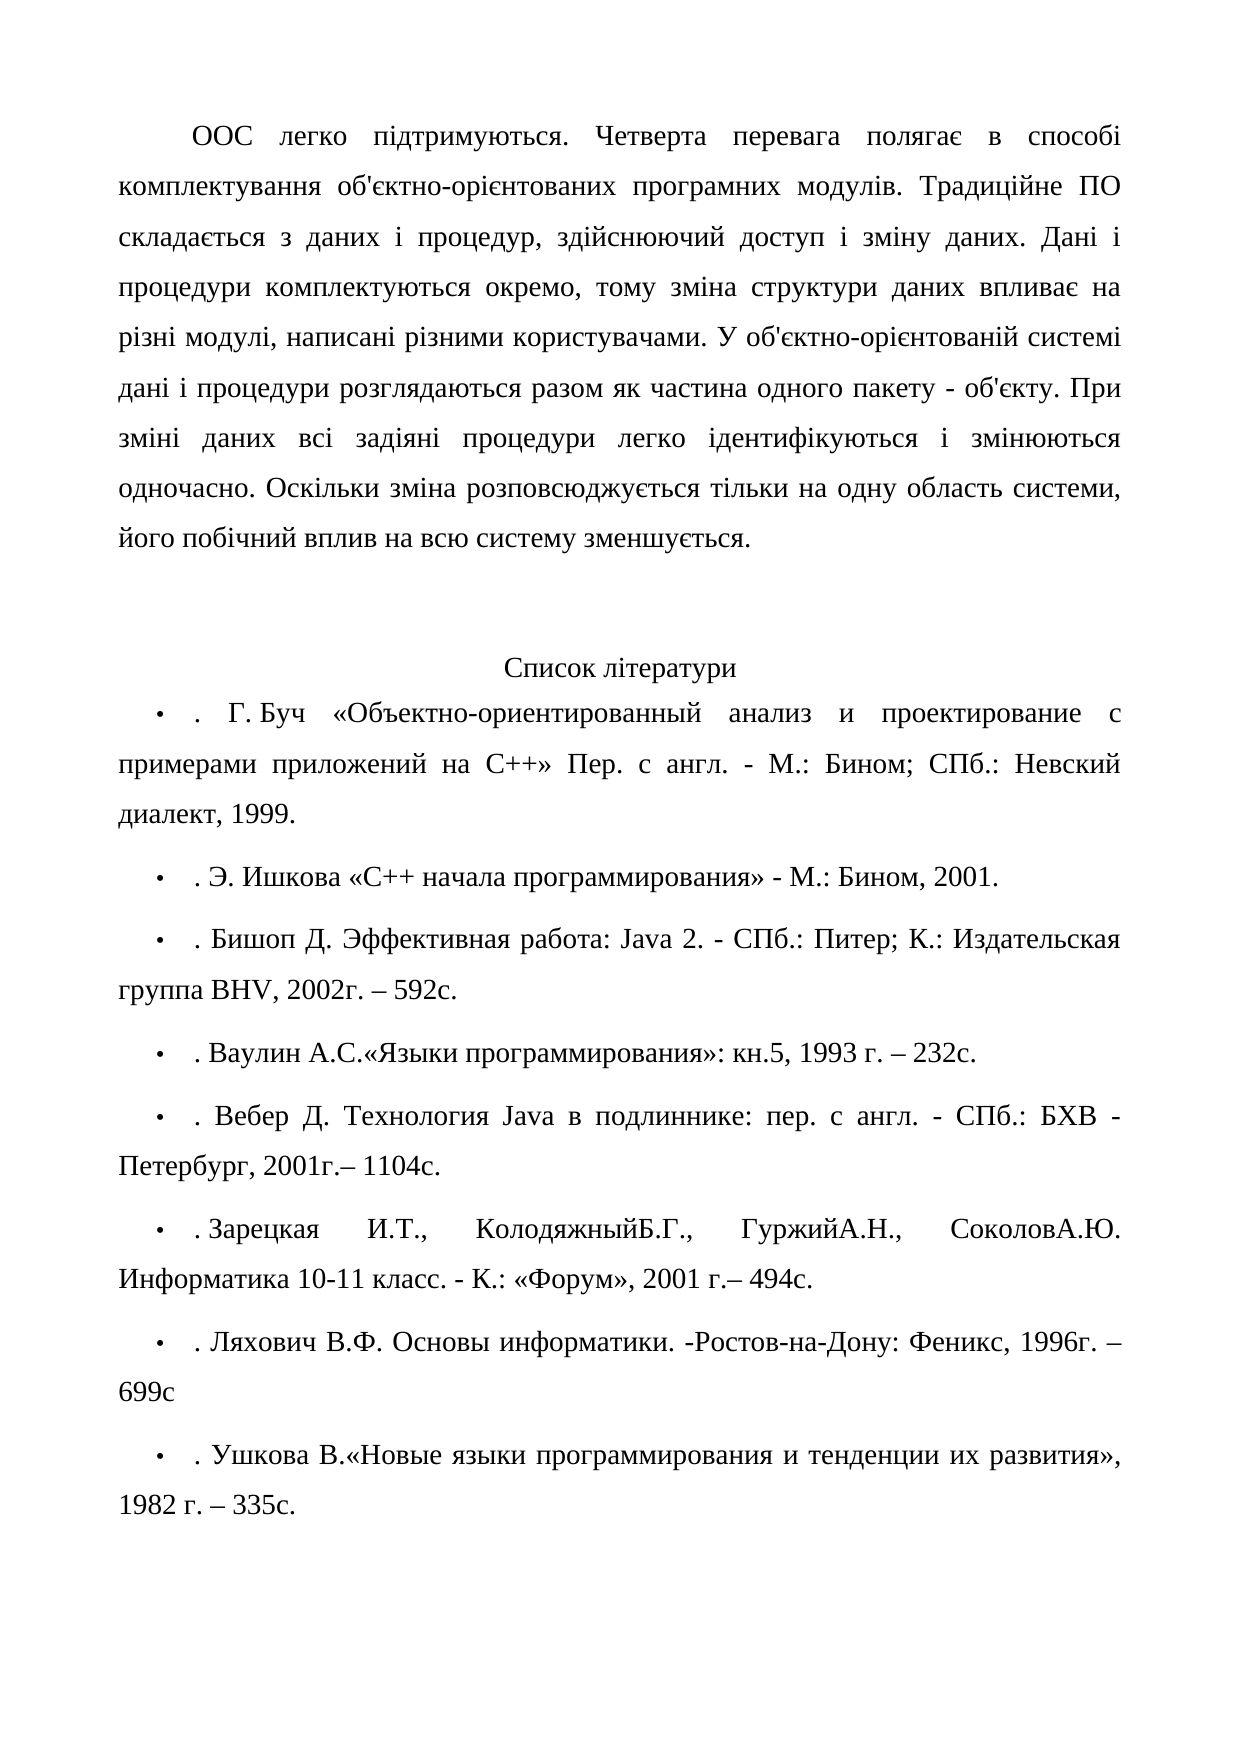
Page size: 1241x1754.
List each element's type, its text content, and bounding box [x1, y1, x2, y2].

text ООС легко підтримуються. Четверта перевага полягає в способі комплектування об'єктно-орієнтованих програмних модулів. Традиційне ПО складається з даних і процедур, здійснюючий доступ і зміну даних. Дані і процедури комплектуються окремо, тому зміна структури даних впливає на різні модулі, написані різними користувачами. У об'єктно-орієнтованій системі дані і процедури розглядаються разом як частина одного пакету - об'єкту. При зміні даних всі задіяні процедури легко ідентифікуються і змінюються одночасно. Оскільки зміна розповсюджується тільки на одну область системи, його побічний вплив на всю систему зменшується. [118, 118, 1122, 554]
list . Вебер Д. Технология Java в подлиннике: пер. с англ. - СПб.: БХВ - Петербург, 2001г.– 1104с. [81, 1098, 1122, 1181]
list . Зарецкая И.Т., КолодяжныйБ.Г., ГуржийА.Н., СоколовА.Ю. Информатика 10-11 класс. - К.: «Форум», 2001 г.– 494с. [81, 1211, 1122, 1294]
list . Бишоп Д. Эффективная работа: Java 2. - СПб.: Питер; К.: Издательская группа BHV, 2002г. – 592с. [81, 922, 1122, 1006]
list . Ушкова В.«Новые языки программирования и тенденции их развития», 1982 г. – 335с. [81, 1437, 1122, 1521]
list . Э. Ишкова «C++ начала программирования» - М.: Бином, 2001. [81, 859, 1122, 892]
list . Ваулин А.С.«Языки программирования»: кн.5, 1993 г. – 232с. [81, 1035, 1122, 1068]
text Список літератури [118, 650, 1122, 683]
list . Ляхович В.Ф. Основы информатики. -Ростов-на-Дону: Феникс, 1996г. – 699с [81, 1324, 1122, 1408]
list . Г. Буч «Объектно-ориентированный анализ и проектирование с примерами приложений на С++» Пер. с англ. - М.: Бином; СПб.: Невский диалект, 1999. [81, 695, 1122, 829]
